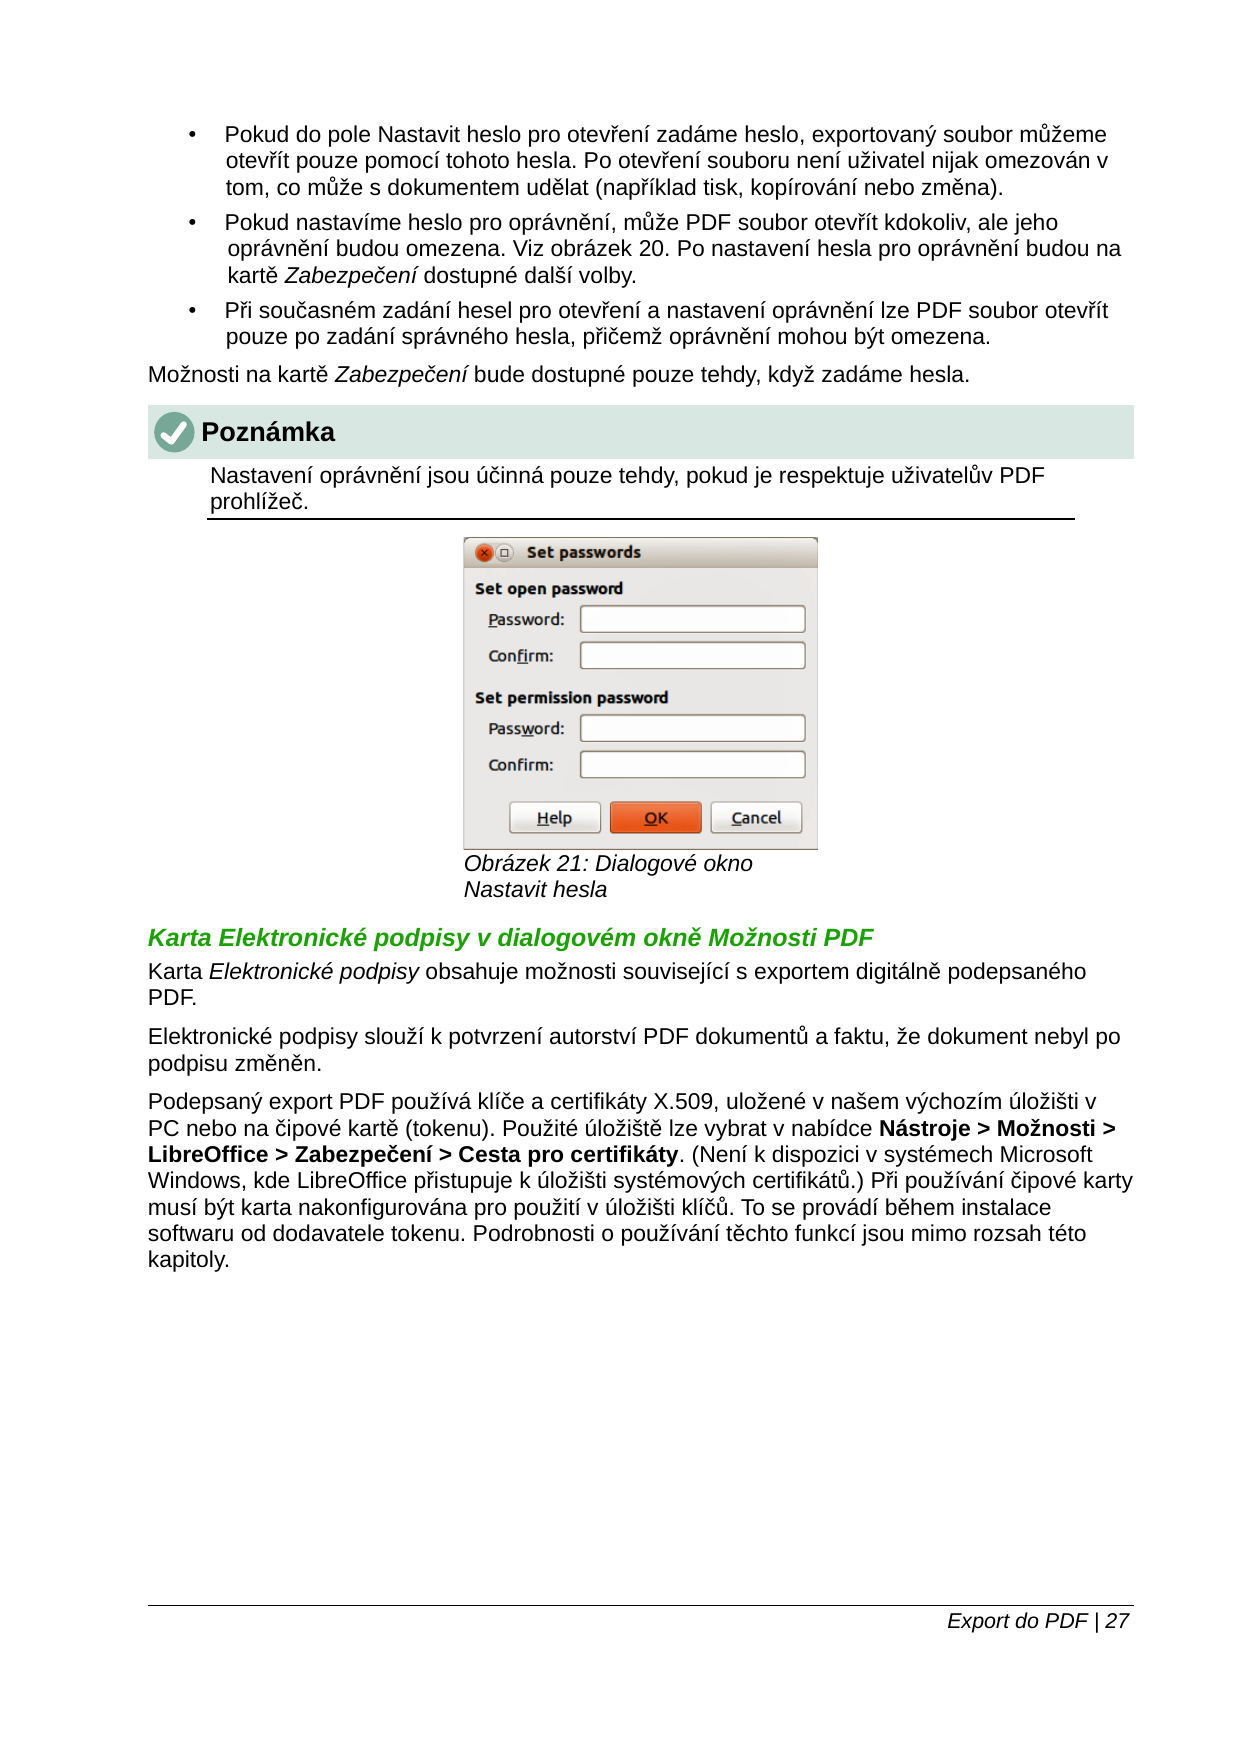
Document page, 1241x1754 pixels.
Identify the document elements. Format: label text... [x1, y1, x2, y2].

subtitle Karta Elektronické podpisy v dialogovém okně Možnosti PDF [148, 923, 1134, 952]
text Možnosti na kartě Zabezpečení bude dostupné pouze tehdy, když zadáme hesla. [148, 361, 1134, 388]
list Pokud do pole Nastavit heslo pro otevření zadáme heslo, exportovaný soubor můžeme otevřít pouze pomocí tohoto hesla. Po otevření souboru není uživatel nijak omezován v tom, co může s dokumentem udělat (například tisk, kopírování nebo změna). [185, 118, 1134, 200]
text Nastavení oprávnění jsou účinná pouze tehdy, pokud je respektuje uživatelův PDF prohlížeč. [207, 459, 1075, 518]
picture [463, 537, 818, 850]
text Elektronické podpisy slouží k potvrzení autorství PDF dokumentů a faktu, že dokument nebyl po podpisu změněn. [148, 1023, 1134, 1076]
text Obrázek 21: Dialogové okno Nastavit hesla [464, 850, 818, 903]
list Při současném zadání hesel pro otevření a nastavení oprávnění lze PDF soubor otevřít pouze po zadání správného hesla, přičemž oprávnění mohou být omezena. [185, 294, 1134, 352]
list Pokud nastavíme heslo pro oprávnění, může PDF soubor otevřít kdokoliv, ale jeho oprávnění budou omezena. Viz obrázek 20. Po nastavení hesla pro oprávnění budou na kartě Zabezpečení dostupné další volby. [185, 206, 1134, 288]
text Karta Elektronické podpisy obsahuje možnosti související s exportem digitálně podepsaného PDF. [148, 958, 1134, 1011]
subtitle Poznámka [148, 405, 1134, 459]
text Podepsaný export PDF používá klíče a certifikáty X.509, uložené v našem výchozím úložišti v PC nebo na čipové kartě (tokenu). Použité úložiště lze vybrat v nabídce Nástroje > Možnosti > LibreOffice > Zabezpečení > Cesta pro certifikáty. (Není k dispozici v systémech Microsoft Windows, kde LibreOffice přistupuje k úložišti systémových certifikátů.) Při používání čipové karty musí být karta nakonfigurována pro použití v úložišti klíčů. To se provádí během instalace softwaru od dodavatele tokenu. Podrobnosti o používání těchto funkcí jsou mimo rozsah této kapitoly. [148, 1088, 1134, 1273]
